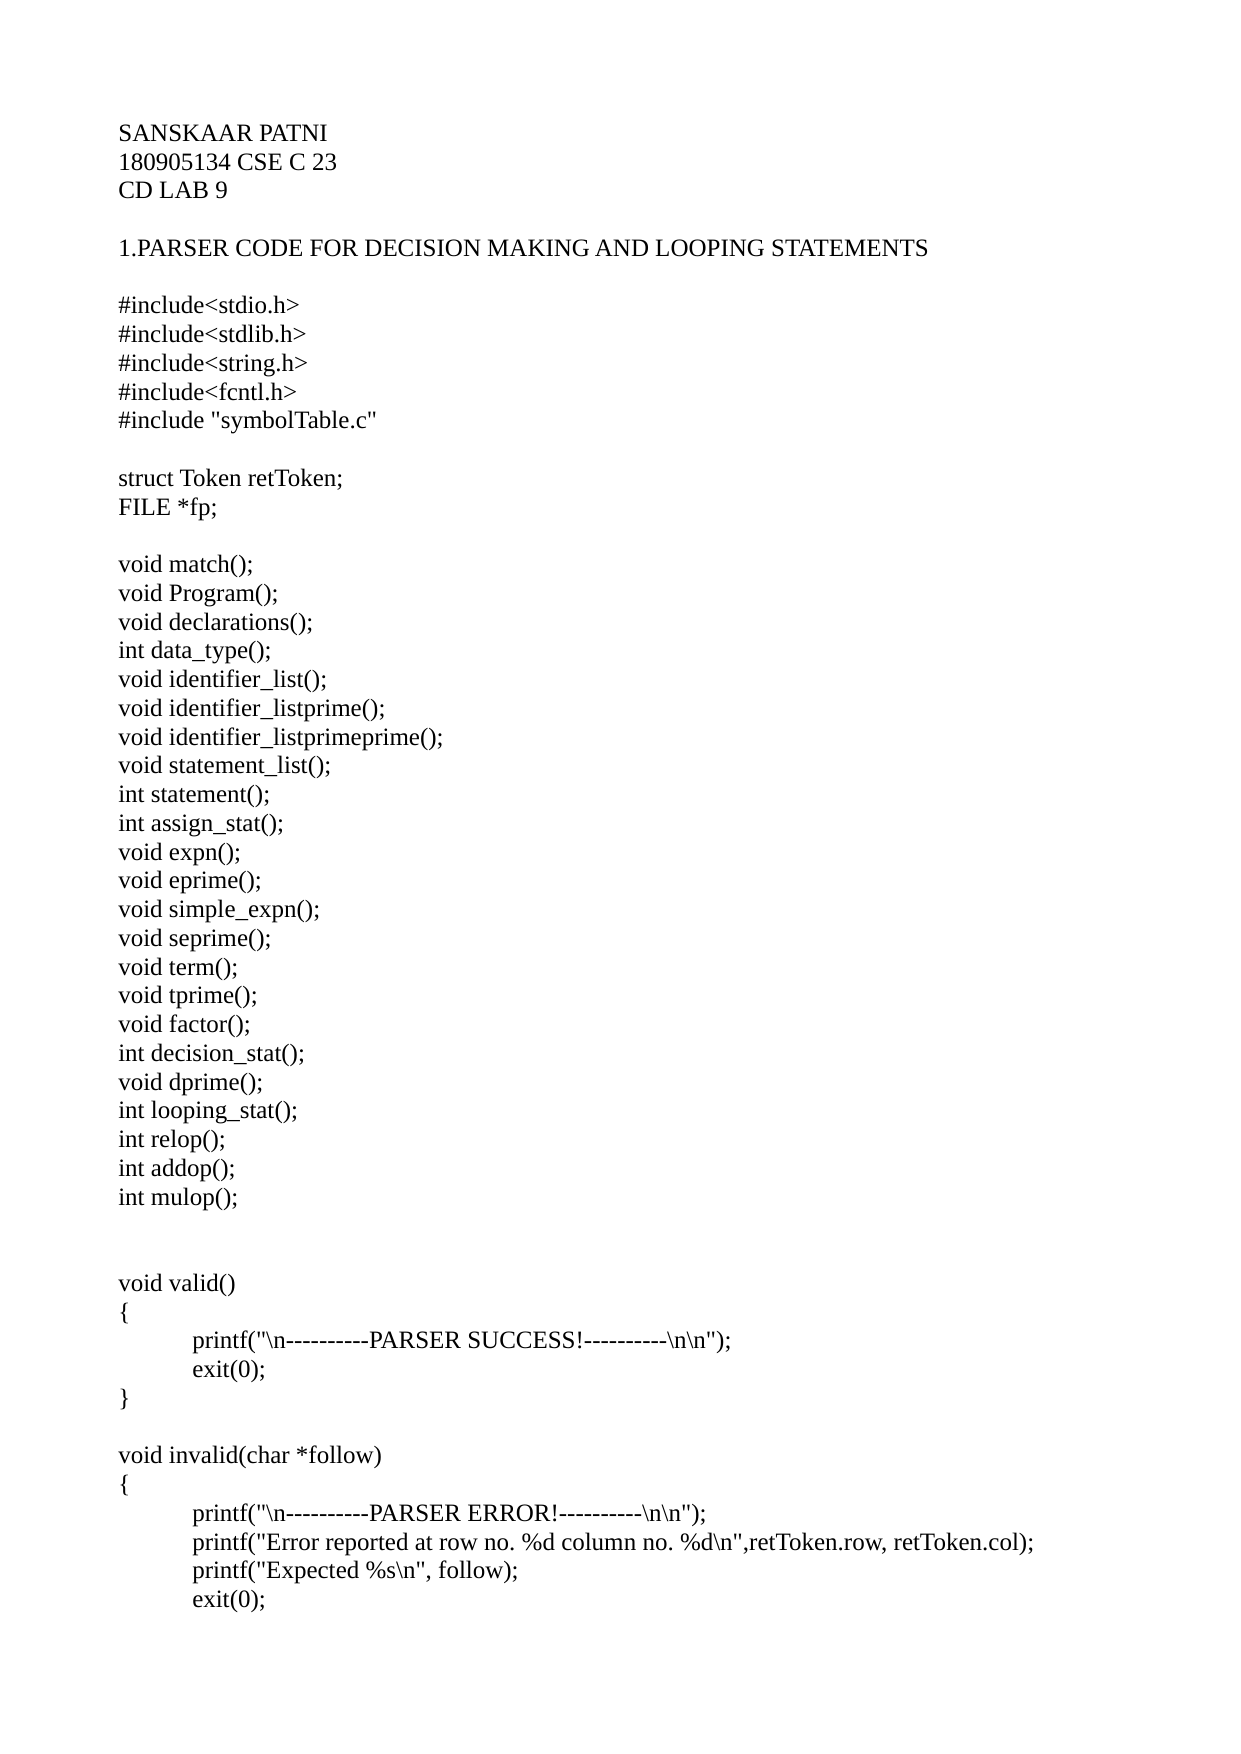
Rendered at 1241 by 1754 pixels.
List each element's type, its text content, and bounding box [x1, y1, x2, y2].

text void identifier_listprimeprime(); [118, 722, 1122, 751]
text int relop(); [118, 1124, 1122, 1153]
text void identifier_listprime(); [118, 693, 1122, 722]
text printf("Error reported at row no. %d column no. %d\n",retToken.row, retToken.col); [118, 1527, 1122, 1556]
text void valid() [118, 1268, 1122, 1297]
text void tprime(); [118, 981, 1122, 1009]
text printf("Expected %s\n", follow); [118, 1556, 1122, 1584]
text void eprime(); [118, 866, 1122, 894]
text 1.PARSER CODE FOR DECISION MAKING AND LOOPING STATEMENTS [118, 233, 1122, 262]
text void statement_list(); [118, 751, 1122, 779]
text void match(); [118, 549, 1122, 578]
text void expn(); [118, 837, 1122, 866]
text #include<stdlib.h> [118, 319, 1122, 348]
text exit(0); [118, 1584, 1122, 1613]
text printf("\n----------PARSER SUCCESS!----------\n\n"); [118, 1326, 1122, 1354]
text #include<string.h> [118, 348, 1122, 377]
text void invalid(char *follow) [118, 1441, 1122, 1469]
text CD LAB 9 [118, 176, 1122, 204]
text void simple_expn(); [118, 894, 1122, 923]
text #include<stdio.h> [118, 291, 1122, 319]
text int assign_stat(); [118, 808, 1122, 837]
text int statement(); [118, 779, 1122, 808]
text FILE *fp; [118, 492, 1122, 521]
text void identifier_list(); [118, 664, 1122, 693]
text SANSKAAR PATNI [118, 118, 1122, 147]
text struct Token retToken; [118, 463, 1122, 492]
text int decision_stat(); [118, 1038, 1122, 1067]
text { [118, 1469, 1122, 1498]
text #include "symbolTable.c" [118, 406, 1122, 434]
text } [118, 1383, 1122, 1412]
text { [118, 1297, 1122, 1326]
text void term(); [118, 952, 1122, 981]
text void factor(); [118, 1009, 1122, 1038]
text printf("\n----------PARSER ERROR!----------\n\n"); [118, 1498, 1122, 1527]
text 180905134 CSE C 23 [118, 147, 1122, 176]
text void seprime(); [118, 923, 1122, 952]
text int addop(); [118, 1153, 1122, 1182]
text #include<fcntl.h> [118, 377, 1122, 406]
text int mulop(); [118, 1182, 1122, 1211]
text void Program(); [118, 578, 1122, 607]
text exit(0); [118, 1354, 1122, 1383]
text int data_type(); [118, 636, 1122, 664]
text void declarations(); [118, 607, 1122, 636]
text int looping_stat(); [118, 1096, 1122, 1124]
text void dprime(); [118, 1067, 1122, 1096]
